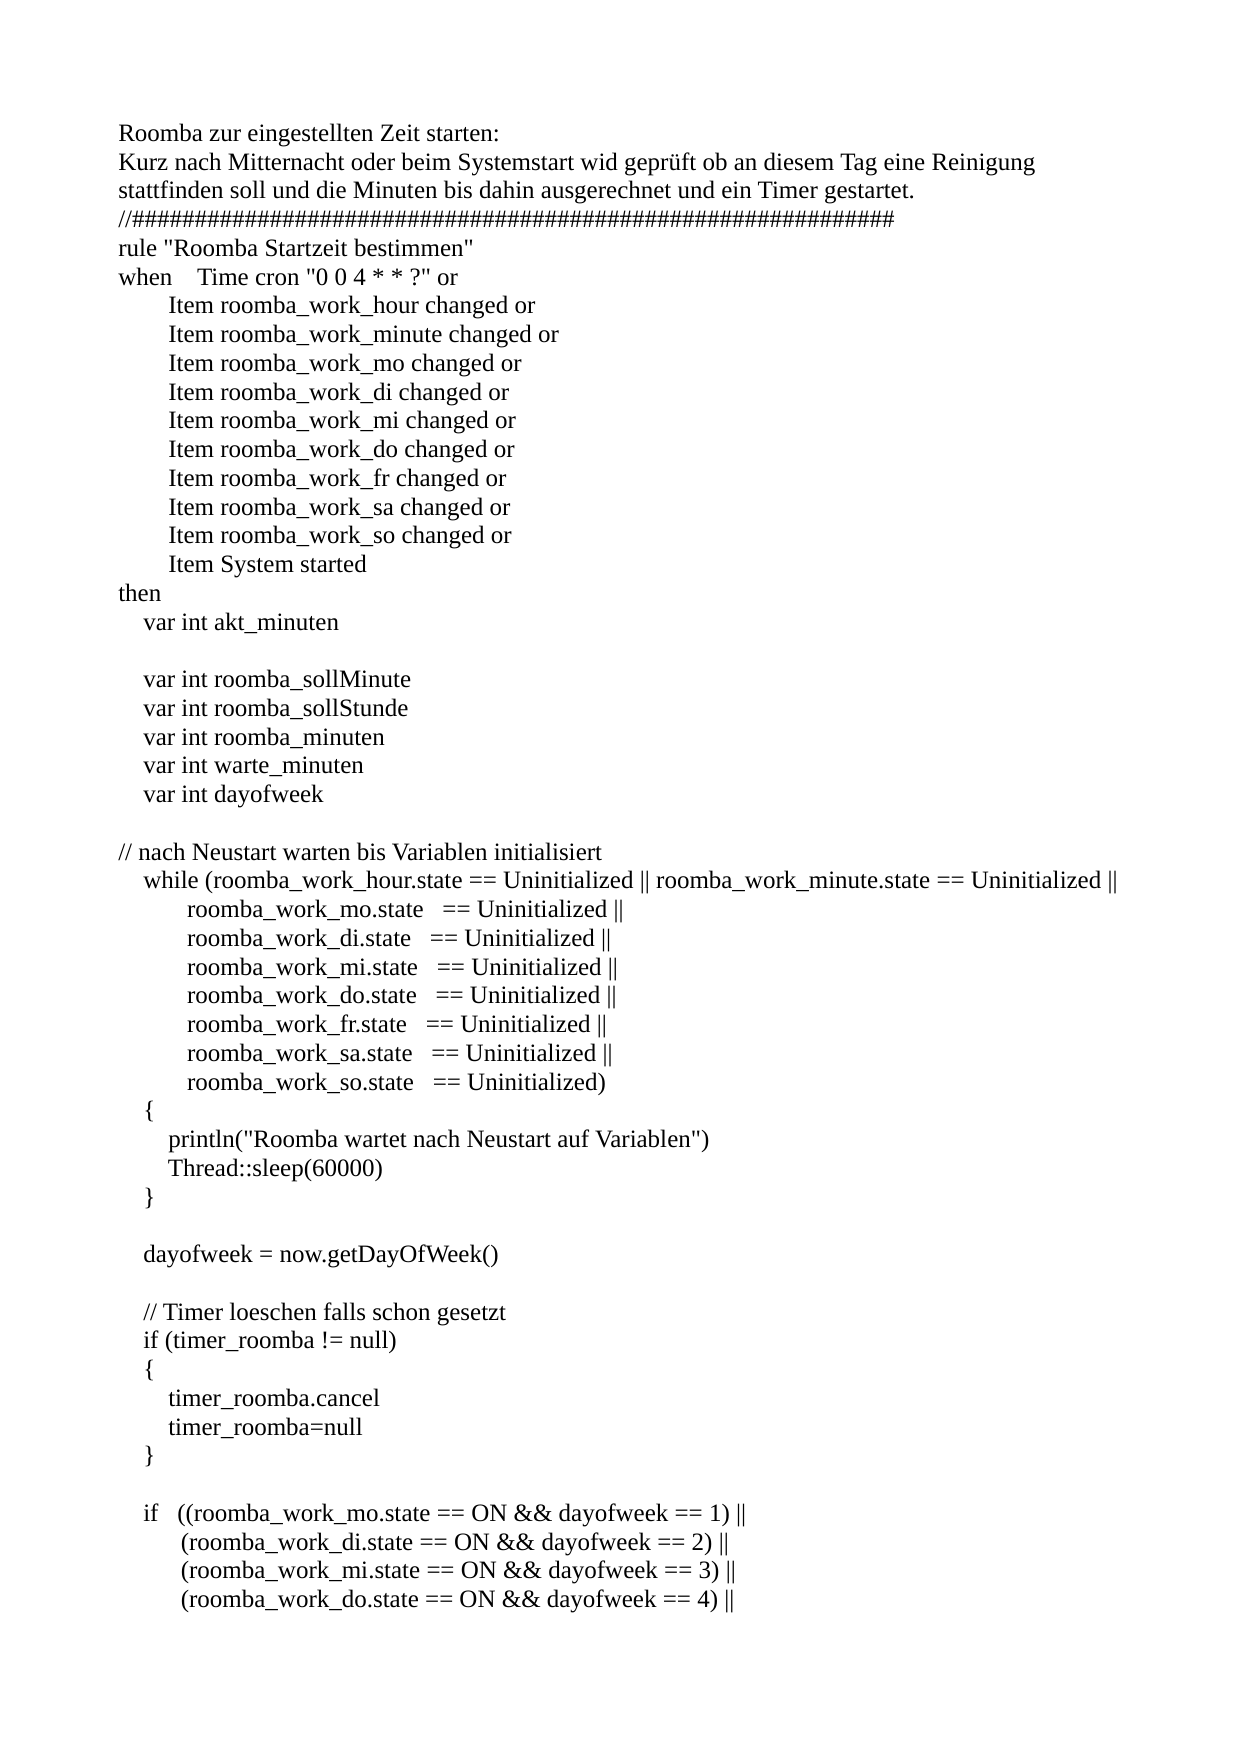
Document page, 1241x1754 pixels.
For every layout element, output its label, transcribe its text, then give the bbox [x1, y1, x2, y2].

text roomba_work_sa.state == Uninitialized || [118, 1038, 1122, 1067]
text Item System started [118, 549, 1122, 578]
text { [118, 1096, 1122, 1124]
text } [118, 1182, 1122, 1211]
text { [118, 1354, 1122, 1383]
text Roomba zur eingestellten Zeit starten: [118, 118, 1122, 147]
text var int dayofweek [118, 779, 1122, 808]
text (roomba_work_mi.state == ON && dayofweek == 3) || [118, 1556, 1122, 1584]
text rule "Roomba Startzeit bestimmen" [118, 233, 1122, 262]
text roomba_work_fr.state == Uninitialized || [118, 1009, 1122, 1038]
text roomba_work_di.state == Uninitialized || [118, 923, 1122, 952]
text var int akt_minuten [118, 607, 1122, 636]
text var int roomba_sollStunde [118, 693, 1122, 722]
text Item roomba_work_sa changed or [118, 492, 1122, 521]
text if (timer_roomba != null) [118, 1326, 1122, 1354]
text timer_roomba.cancel [118, 1383, 1122, 1412]
text (roomba_work_di.state == ON && dayofweek == 2) || [118, 1527, 1122, 1556]
text when Time cron "0 0 4 * * ?" or [118, 262, 1122, 291]
text Item roomba_work_mo changed or [118, 348, 1122, 377]
text var int roomba_sollMinute [118, 664, 1122, 693]
text var int warte_minuten [118, 751, 1122, 779]
text Kurz nach Mitternacht oder beim Systemstart wid geprüft ob an diesem Tag eine Reinigung stattfinden soll und die Minuten bis dahin ausgerechnet und ein Timer gestartet. [118, 147, 1122, 204]
text Item roomba_work_di changed or [118, 377, 1122, 406]
text Item roomba_work_hour changed or [118, 291, 1122, 319]
text // nach Neustart warten bis Variablen initialisiert [118, 837, 1122, 866]
text if ((roomba_work_mo.state == ON && dayofweek == 1) || [118, 1498, 1122, 1527]
text } [118, 1441, 1122, 1469]
text Item roomba_work_mi changed or [118, 406, 1122, 434]
text then [118, 578, 1122, 607]
text roomba_work_do.state == Uninitialized || [118, 981, 1122, 1009]
text Item roomba_work_minute changed or [118, 319, 1122, 348]
text dayofweek = now.getDayOfWeek() [118, 1239, 1122, 1268]
text // Timer loeschen falls schon gesetzt [118, 1297, 1122, 1326]
text Item roomba_work_do changed or [118, 434, 1122, 463]
text timer_roomba=null [118, 1412, 1122, 1441]
text Thread::sleep(60000) [118, 1153, 1122, 1182]
text roomba_work_so.state == Uninitialized) [118, 1067, 1122, 1096]
text //############################################################# [118, 204, 1122, 233]
text while (roomba_work_hour.state == Uninitialized || roomba_work_minute.state == Uninitialized || [118, 866, 1122, 894]
text (roomba_work_do.state == ON && dayofweek == 4) || [118, 1584, 1122, 1613]
text var int roomba_minuten [118, 722, 1122, 751]
text println("Roomba wartet nach Neustart auf Variablen") [118, 1124, 1122, 1153]
text roomba_work_mi.state == Uninitialized || [118, 952, 1122, 981]
text roomba_work_mo.state == Uninitialized || [118, 894, 1122, 923]
text Item roomba_work_so changed or [118, 521, 1122, 549]
text Item roomba_work_fr changed or [118, 463, 1122, 492]
